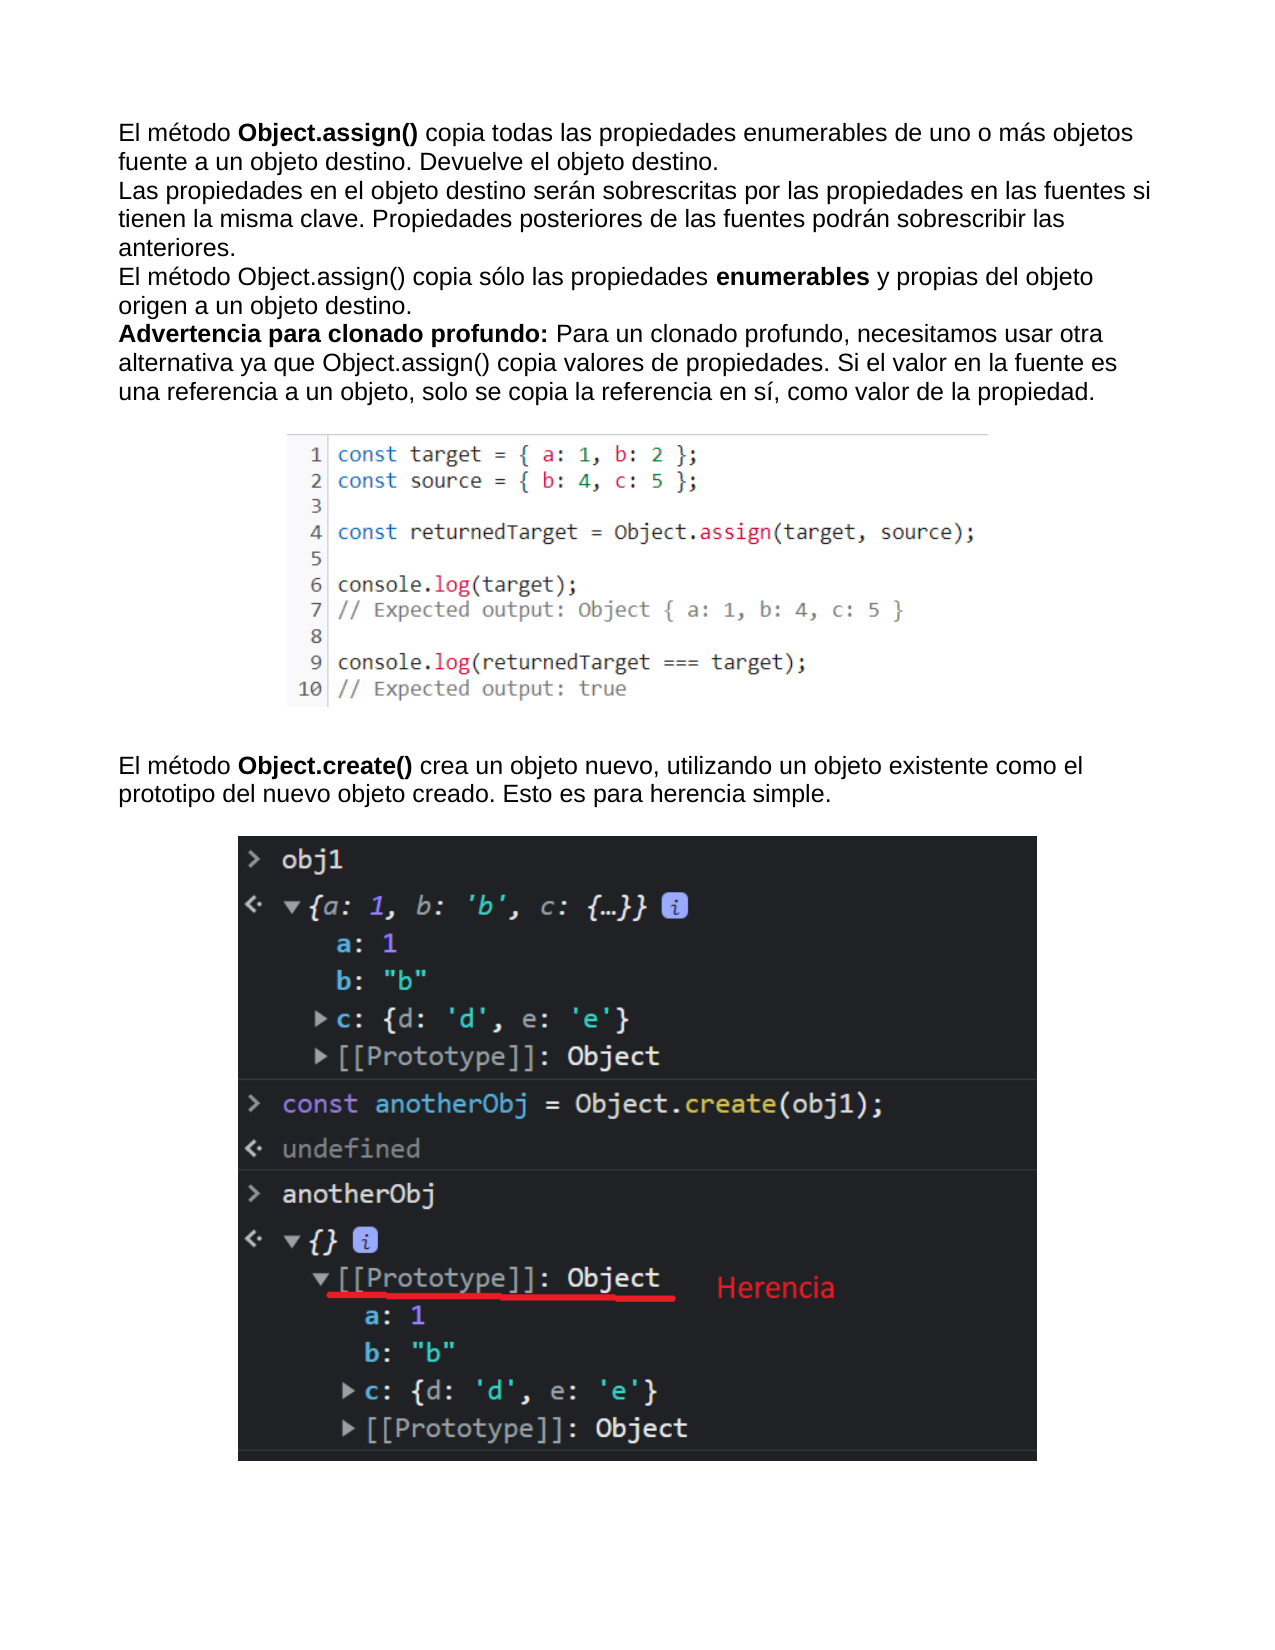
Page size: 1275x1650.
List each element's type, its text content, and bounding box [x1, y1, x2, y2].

picture [286, 434, 989, 707]
text Las propiedades en el objeto destino serán sobrescritas por las propiedades en las fuentes si tienen la misma clave. Propiedades posteriores de las fuentes podrán sobrescribir las anteriores. [118, 176, 1157, 262]
text El método Object.create() crea un objeto nuevo, utilizando un objeto existente como el prototipo del nuevo objeto creado. Esto es para herencia simple. [118, 751, 1157, 808]
text Advertencia para clonado profundo: Para un clonado profundo, necesitamos usar otra alternativa ya que Object.assign() copia valores de propiedades. Si el valor en la fuente es una referencia a un objeto, solo se copia la referencia en sí, como valor de la propiedad. [118, 319, 1157, 406]
text El método Object.assign() copia sólo las propiedades enumerables y propias del objeto origen a un objeto destino. [118, 262, 1157, 319]
text El método Object.assign() copia todas las propiedades enumerables de uno o más objetos fuente a un objeto destino. Devuelve el objeto destino. [118, 118, 1157, 176]
picture [238, 836, 1037, 1461]
